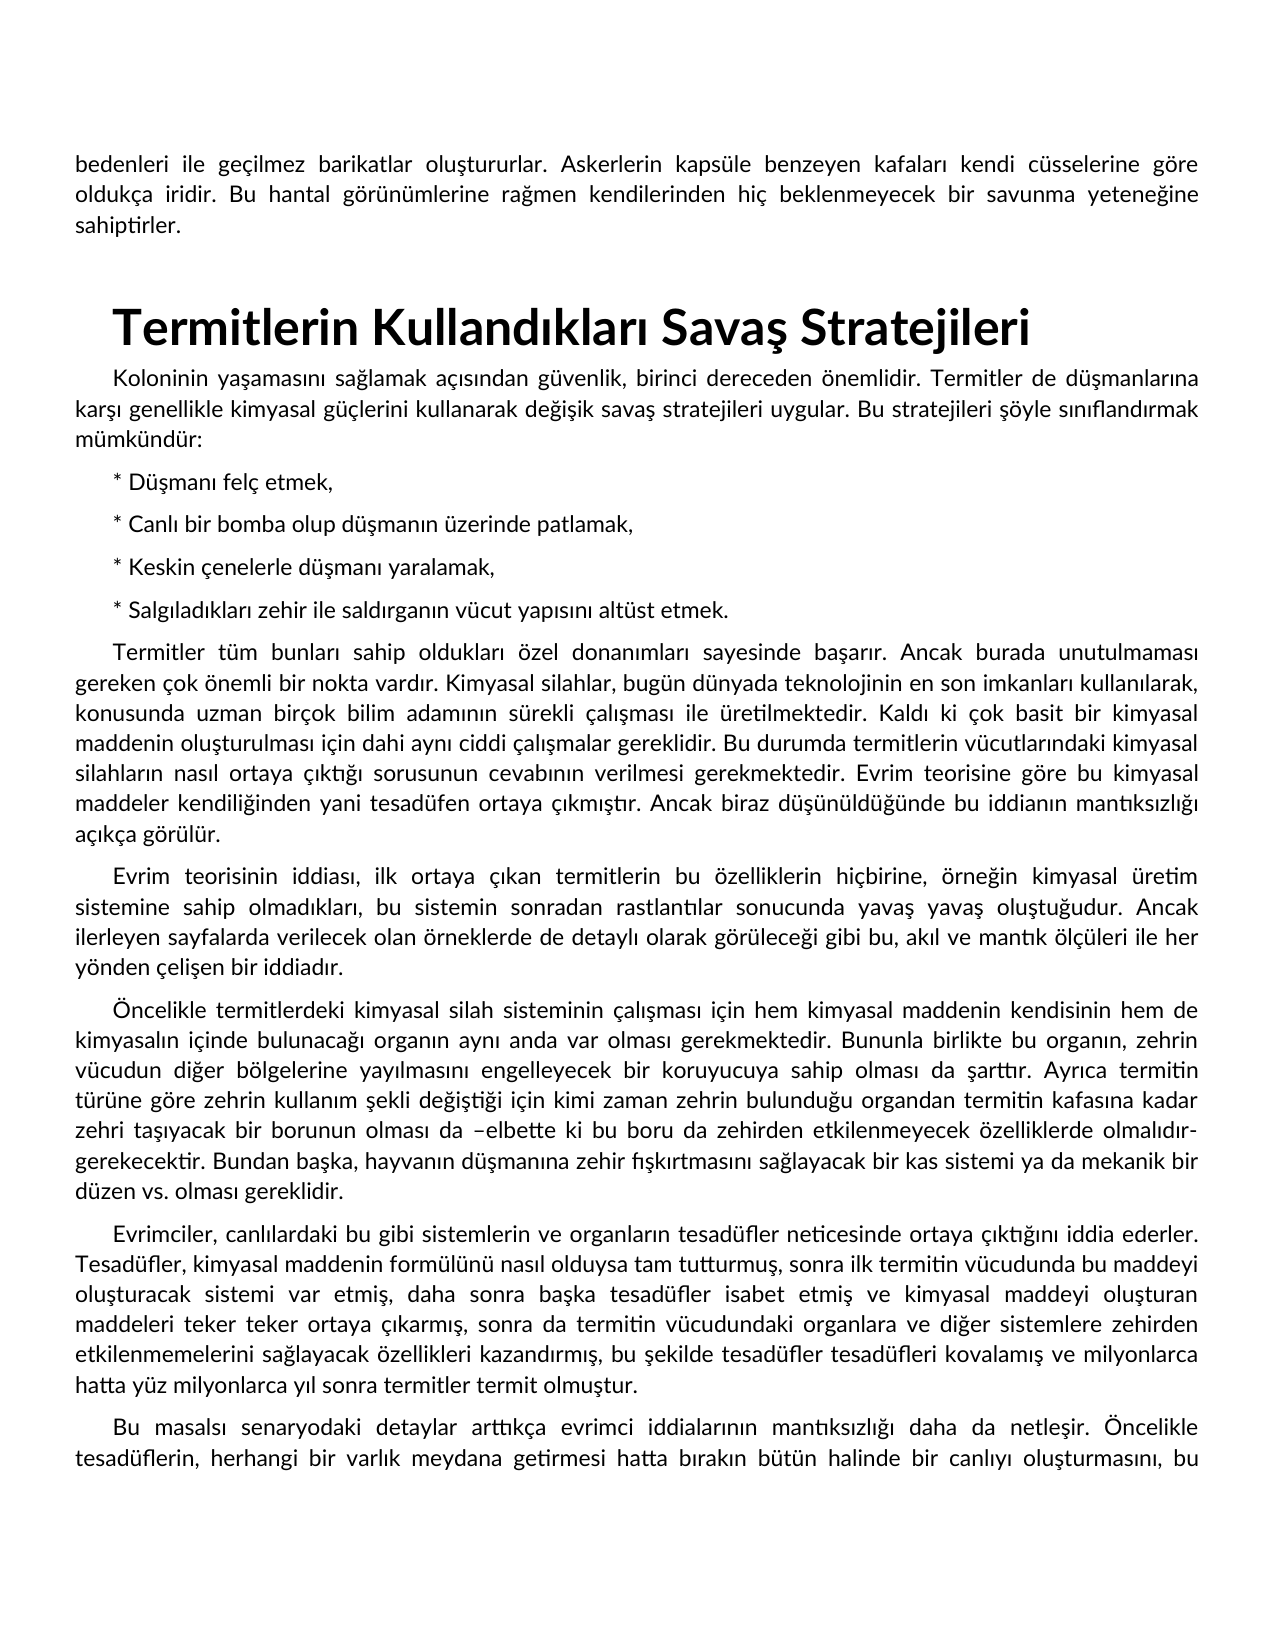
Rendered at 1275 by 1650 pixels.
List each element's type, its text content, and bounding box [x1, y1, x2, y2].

text Bu masalsı senaryodaki detaylar arttıkça evrimci iddialarının mantıksızlığı daha da netleşir. Öncelikle tesadüflerin, herhangi bir varlık meydana getirmesi hatta bırakın bütün halinde bir canlıyı oluşturmasını, bu [75, 1413, 1200, 1471]
subtitle Termitlerin Kullandıkları Savaş Stratejileri [112, 296, 1200, 356]
text * Salgıladıkları zehir ile saldırganın vücut yapısını altüst etmek. [75, 595, 1200, 623]
text * Canlı bir bomba olup düşmanın üzerinde patlamak, [75, 510, 1200, 537]
text Evrim teorisinin iddiası, ilk ortaya çıkan termitlerin bu özelliklerin hiçbirine, örneğin kimyasal üretim sistemine sahip olmadıkları, bu sistemin sonradan rastlantılar sonucunda yavaş yavaş oluştuğudur. Ancak ilerleyen sayfalarda verilecek olan örneklerde de detaylı olarak görüleceği gibi bu, akıl ve mantık ölçüleri ile her yönden çelişen bir iddiadır. [75, 862, 1200, 980]
text Koloninin yaşamasını sağlamak açısından güvenlik, birinci dereceden önemlidir. Termitler de düşmanlarına karşı genellikle kimyasal güçlerini kullanarak değişik savaş stratejileri uygular. Bu stratejileri şöyle sınıflandırmak mümkündür: [75, 364, 1200, 452]
text Evrimciler, canlılardaki bu gibi sistemlerin ve organların tesadüfler neticesinde ortaya çıktığını iddia ederler. Tesadüfler, kimyasal maddenin formülünü nasıl olduysa tam tutturmuş, sonra ilk termitin vücudunda bu maddeyi oluşturacak sistemi var etmiş, daha sonra başka tesadüfler isabet etmiş ve kimyasal maddeyi oluşturan maddeleri teker teker ortaya çıkarmış, sonra da termitin vücudundaki organlara ve diğer sistemlere zehirden etkilenmemelerini sağlayacak özellikleri kazandırmış, bu şekilde tesadüfler tesadüfleri kovalamış ve milyonlarca hatta yüz milyonlarca yıl sonra termitler termit olmuştur. [75, 1219, 1200, 1398]
text * Keskin çenelerle düşmanı yaralamak, [75, 553, 1200, 580]
text Öncelikle termitlerdeki kimyasal silah sisteminin çalışması için hem kimyasal maddenin kendisinin hem de kimyasalın içinde bulunacağı organın aynı anda var olması gerekmektedir. Bununla birlikte bu organın, zehrin vücudun diğer bölgelerine yayılmasını engelleyecek bir koruyucuya sahip olması da şarttır. Ayrıca termitin türüne göre zehrin kullanım şekli değiştiği için kimi zaman zehrin bulunduğu organdan termitin kafasına kadar zehri taşıyacak bir borunun olması da –elbette ki bu boru da zehirden etkilenmeyecek özelliklerde olmalıdır- gerekecektir. Bundan başka, hayvanın düşmanına zehir fışkırtmasını sağlayacak bir kas sistemi ya da mekanik bir düzen vs. olması gereklidir. [75, 995, 1200, 1204]
text Termitler tüm bunları sahip oldukları özel donanımları sayesinde başarır. Ancak burada unutulmaması gereken çok önemli bir nokta vardır. Kimyasal silahlar, bugün dünyada teknolojinin en son imkanları kullanılarak, konusunda uzman birçok bilim adamının sürekli çalışması ile üretilmektedir. Kaldı ki çok basit bir kimyasal maddenin oluşturulması için dahi aynı ciddi çalışmalar gereklidir. Bu durumda termitlerin vücutlarındaki kimyasal silahların nasıl ortaya çıktığı sorusunun cevabının verilmesi gerekmektedir. Evrim teorisine göre bu kimyasal maddeler kendiliğinden yani tesadüfen ortaya çıkmıştır. Ancak biraz düşünüldüğünde bu iddianın mantıksızlığı açıkça görülür. [75, 638, 1200, 847]
text bedenleri ile geçilmez barikatlar oluştururlar. Askerlerin kapsüle benzeyen kafaları kendi cüsselerine göre oldukça iridir. Bu hantal görünümlerine rağmen kendilerinden hiç beklenmeyecek bir savunma yeteneğine sahiptirler. [75, 150, 1200, 238]
text * Düşmanı felç etmek, [75, 467, 1200, 495]
